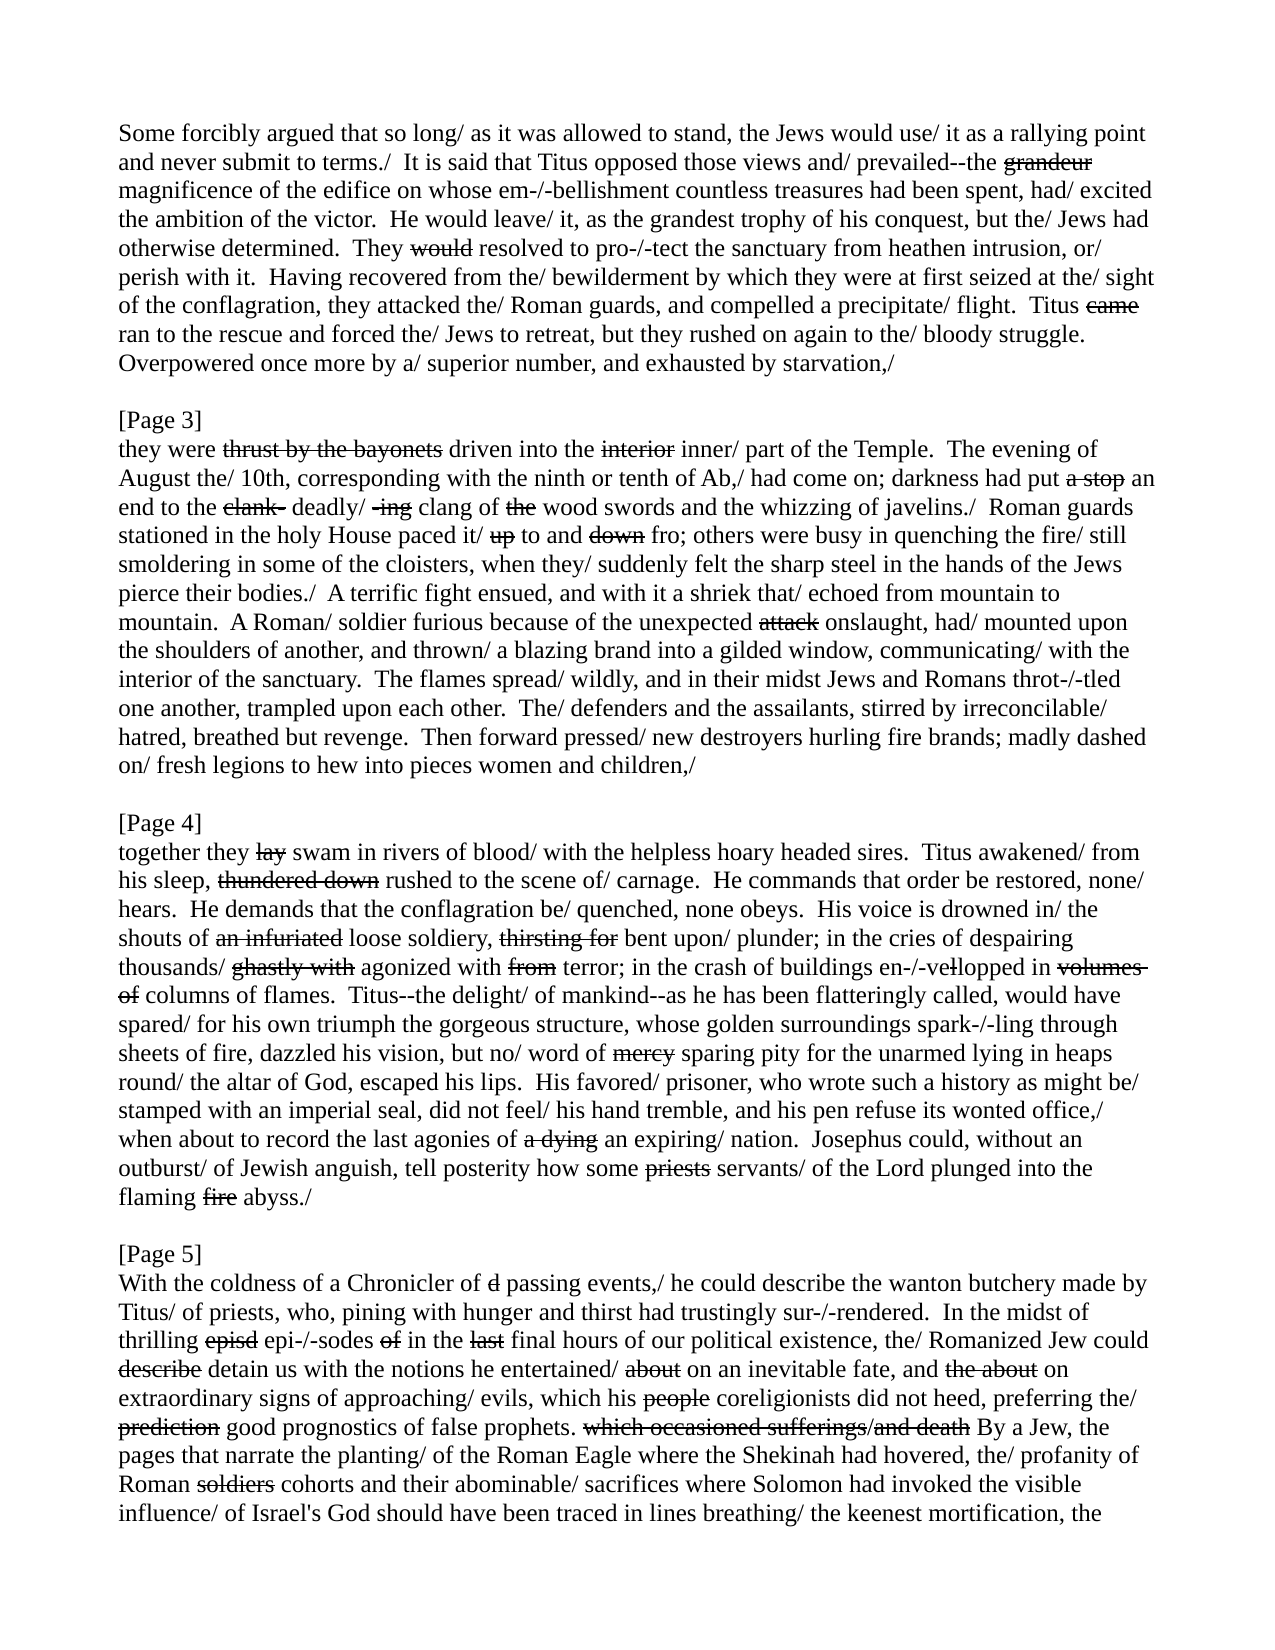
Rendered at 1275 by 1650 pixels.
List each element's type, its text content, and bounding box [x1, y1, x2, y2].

text With the coldness of a Chronicler of d passing events,/ he could describe the wanton butchery made by Titus/ of priests, who, pining with hunger and thirst had trustingly sur-/-rendered. In the midst of thrilling episd epi-/-sodes of in the last final hours of our political existence, the/ Romanized Jew could describe detain us with the notions he entertained/ about on an inevitable fate, and the about on extraordinary signs of approaching/ evils, which his people coreligionists did not heed, preferring the/ prediction good prognostics of false prophets. which occasioned sufferings/and death By a Jew, the pages that narrate the planting/ of the Roman Eagle where the Shekinah had hovered, the/ profanity of Roman soldiers cohorts and their abominable/ sacrifices where Solomon had invoked the visible influence/ of Israel's God should have been traced in lines breathing/ the keenest mortification, the [118, 1268, 1157, 1527]
text [Page 5] [118, 1239, 1157, 1268]
text together they lay swam in rivers of blood/ with the helpless hoary headed sires. Titus awakened/ from his sleep, thundered down rushed to the scene of/ carnage. He commands that order be restored, none/ hears. He demands that the conflagration be/ quenched, none obeys. His voice is drowned in/ the shouts of an infuriated loose soldiery, thirsting for bent upon/ plunder; in the cries of despairing thousands/ ghastly with agonized with from terror; in the crash of buildings en-/-vellopped in volumes of columns of flames. Titus--the delight/ of mankind--as he has been flatteringly called, would have spared/ for his own triumph the gorgeous structure, whose golden surroundings spark-/-ling through sheets of fire, dazzled his vision, but no/ word of mercy sparing pity for the unarmed lying in heaps round/ the altar of God, escaped his lips. His favored/ prisoner, who wrote such a history as might be/ stamped with an imperial seal, did not feel/ his hand tremble, and his pen refuse its wonted office,/ when about to record the last agonies of a dying an expiring/ nation. Josephus could, without an outburst/ of Jewish anguish, tell posterity how some priests servants/ of the Lord plunged into the flaming fire abyss./ [118, 837, 1157, 1211]
text [Page 4] [118, 808, 1157, 837]
text they were thrust by the bayonets driven into the interior inner/ part of the Temple. The evening of August the/ 10th, corresponding with the ninth or tenth of Ab,/ had come on; darkness had put a stop an end to the clank- deadly/ -ing clang of the wood swords and the whizzing of javelins./ Roman guards stationed in the holy House paced it/ up to and down fro; others were busy in quenching the fire/ still smoldering in some of the cloisters, when they/ suddenly felt the sharp steel in the hands of the Jews pierce their bodies./ A terrific fight ensued, and with it a shriek that/ echoed from mountain to mountain. A Roman/ soldier furious because of the unexpected attack onslaught, had/ mounted upon the shoulders of another, and thrown/ a blazing brand into a gilded window, communicating/ with the interior of the sanctuary. The flames spread/ wildly, and in their midst Jews and Romans throt-/-tled one another, trampled upon each other. The/ defenders and the assailants, stirred by irreconcilable/ hatred, breathed but revenge. Then forward pressed/ new destroyers hurling fire brands; madly dashed on/ fresh legions to hew into pieces women and children,/ [118, 434, 1157, 779]
text Some forcibly argued that so long/ as it was allowed to stand, the Jews would use/ it as a rallying point and never submit to terms./ It is said that Titus opposed those views and/ prevailed--the grandeur magnificence of the edifice on whose em-/-bellishment countless treasures had been spent, had/ excited the ambition of the victor. He would leave/ it, as the grandest trophy of his conquest, but the/ Jews had otherwise determined. They would resolved to pro-/-tect the sanctuary from heathen intrusion, or/ perish with it. Having recovered from the/ bewilderment by which they were at first seized at the/ sight of the conflagration, they attacked the/ Roman guards, and compelled a precipitate/ flight. Titus came ran to the rescue and forced the/ Jews to retreat, but they rushed on again to the/ bloody struggle. Overpowered once more by a/ superior number, and exhausted by starvation,/ [118, 118, 1157, 377]
text [Page 3] [118, 406, 1157, 434]
